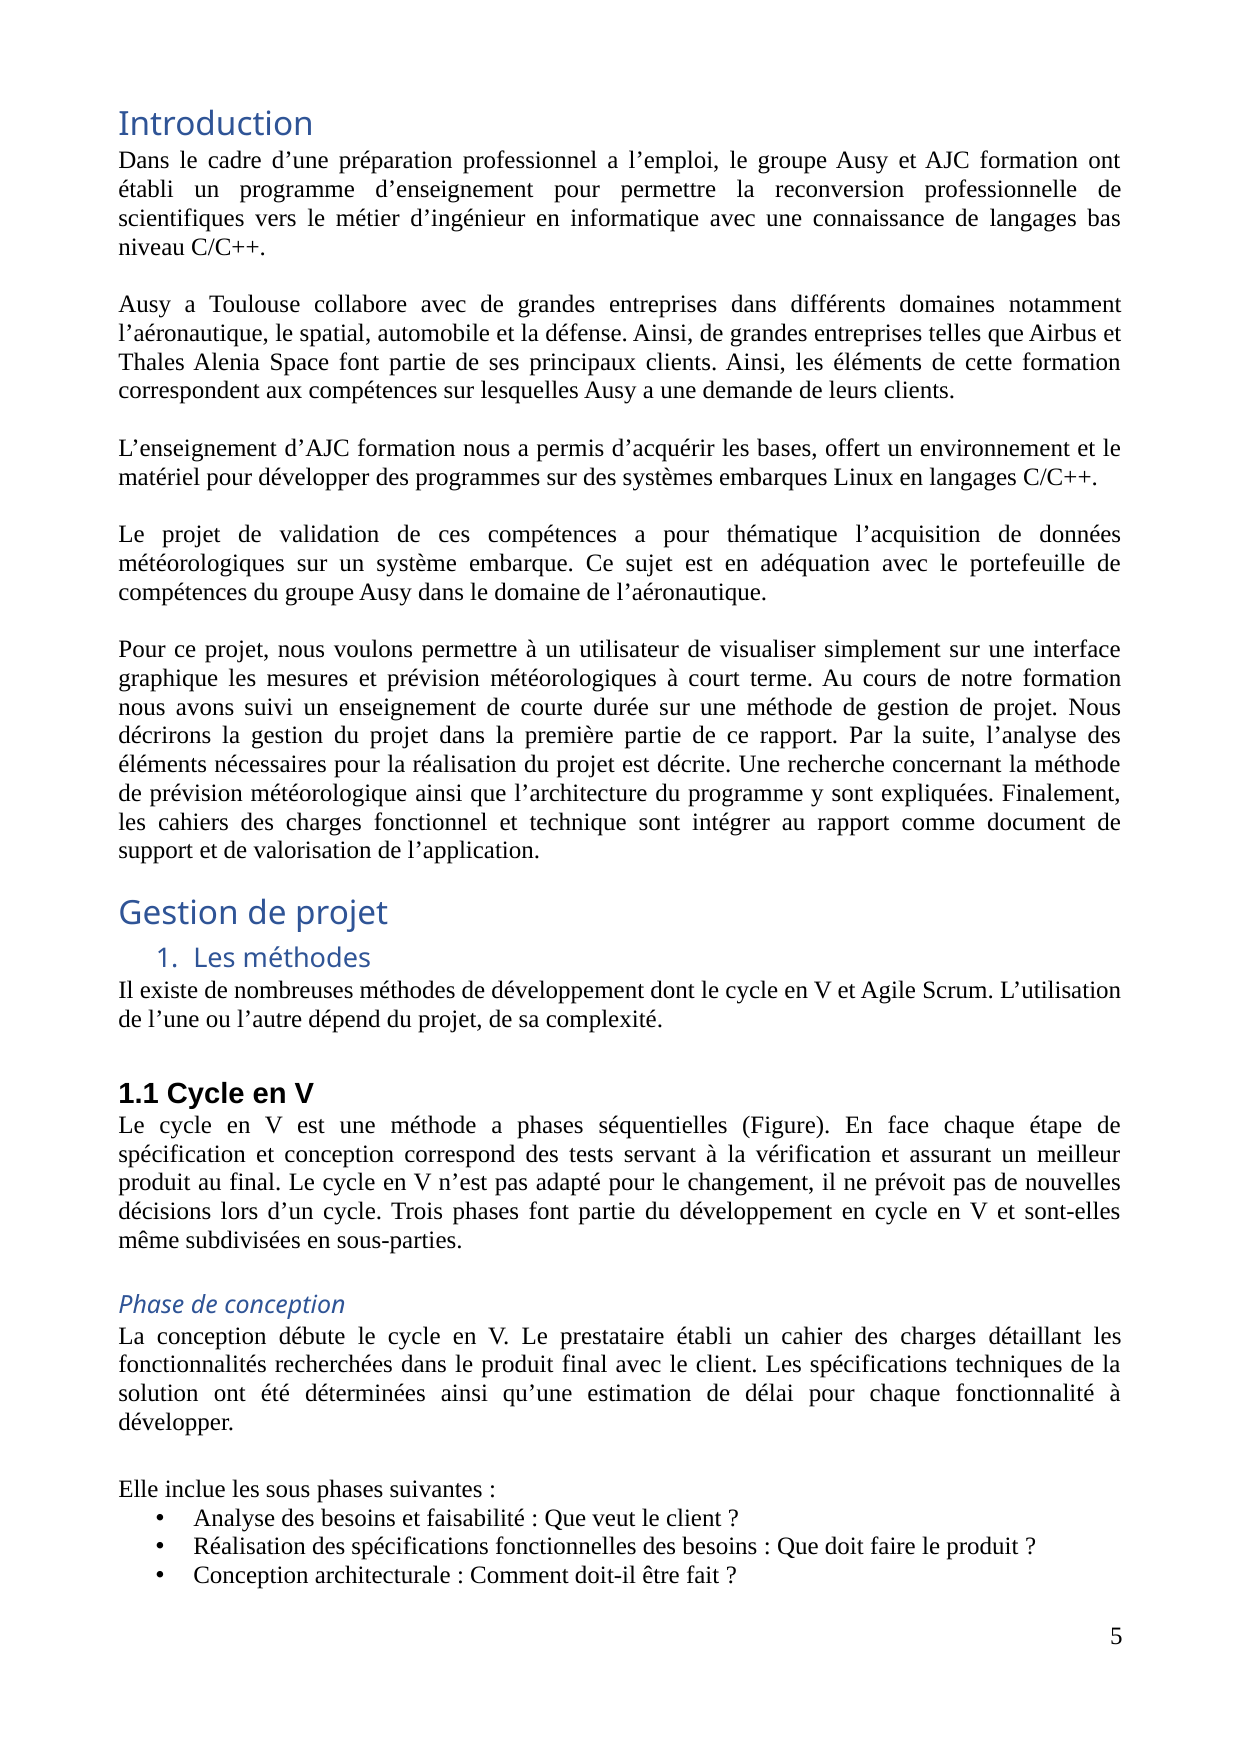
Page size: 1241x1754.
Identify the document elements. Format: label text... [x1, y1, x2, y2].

text L’enseignement d’AJC formation nous a permis d’acquérir les bases, offert un environnement et le matériel pour développer des programmes sur des systèmes embarques Linux en langages C/C++. [118, 433, 1122, 490]
text Le projet de validation de ces compétences a pour thématique l’acquisition de données météorologiques sur un système embarque. Ce sujet est en adéquation avec le portefeuille de compétences du groupe Ausy dans le domaine de l’aéronautique. [118, 519, 1122, 605]
text Il existe de nombreuses méthodes de développement dont le cycle en V et Agile Scrum. L’utilisation de l’une ou l’autre dépend du projet, de sa complexité. [118, 976, 1122, 1033]
subtitle Phase de conception [118, 1287, 1122, 1321]
text Dans le cadre d’une préparation professionnel a l’emploi, le groupe Ausy et AJC formation ont établi un programme d’enseignement pour permettre la reconversion professionnelle de scientifiques vers le métier d’ingénieur en informatique avec une connaissance de langages bas niveau C/C++. [118, 145, 1122, 260]
text Le cycle en V est une méthode a phases séquentielles (Figure). En face chaque étape de spécification et conception correspond des tests servant à la vérification et assurant un meilleur produit au final. Le cycle en V n’est pas adapté pour le changement, il ne prévoit pas de nouvelles décisions lors d’un cycle. Trois phases font partie du développement en cycle en V et sont-elles même subdivisées en sous-parties. [118, 1110, 1122, 1254]
list Réalisation des spécifications fonctionnelles des besoins : Que doit faire le produit ? [156, 1531, 1122, 1560]
text La conception débute le cycle en V. Le prestataire établi un cahier des charges détaillant les fonctionnalités recherchées dans le produit final avec le client. Les spécifications techniques de la solution ont été déterminées ainsi qu’une estimation de délai pour chaque fonctionnalité à développer. [118, 1321, 1122, 1436]
list Analyse des besoins et faisabilité : Que veut le client ? [156, 1503, 1122, 1531]
text Elle inclue les sous phases suivantes : [118, 1474, 1122, 1503]
list Conception architecturale : Comment doit-il être fait ? [156, 1560, 1122, 1589]
subtitle Gestion de projet [118, 889, 1122, 934]
text Pour ce projet, nous voulons permettre à un utilisateur de visualiser simplement sur une interface graphique les mesures et prévision météorologiques à court terme. Au cours de notre formation nous avons suivi un enseignement de courte durée sur une méthode de gestion de projet. Nous décrirons la gestion du projet dans la première partie de ce rapport. Par la suite, l’analyse des éléments nécessaires pour la réalisation du projet est décrite. Une recherche concernant la méthode de prévision météorologique ainsi que l’architecture du programme y sont expliquées. Finalement, les cahiers des charges fonctionnel et technique sont intégrer au rapport comme document de support et de valorisation de l’application. [118, 634, 1122, 864]
subtitle Les méthodes [156, 939, 1122, 976]
text Ausy a Toulouse collabore avec de grandes entreprises dans différents domaines notamment l’aéronautique, le spatial, automobile et la défense. Ainsi, de grandes entreprises telles que Airbus et Thales Alenia Space font partie de ses principaux clients. Ainsi, les éléments de cette formation correspondent aux compétences sur lesquelles Ausy a une demande de leurs clients. [118, 289, 1122, 404]
subtitle Introduction [118, 100, 1122, 145]
subtitle 1.1 Cycle en V [118, 1076, 1122, 1110]
